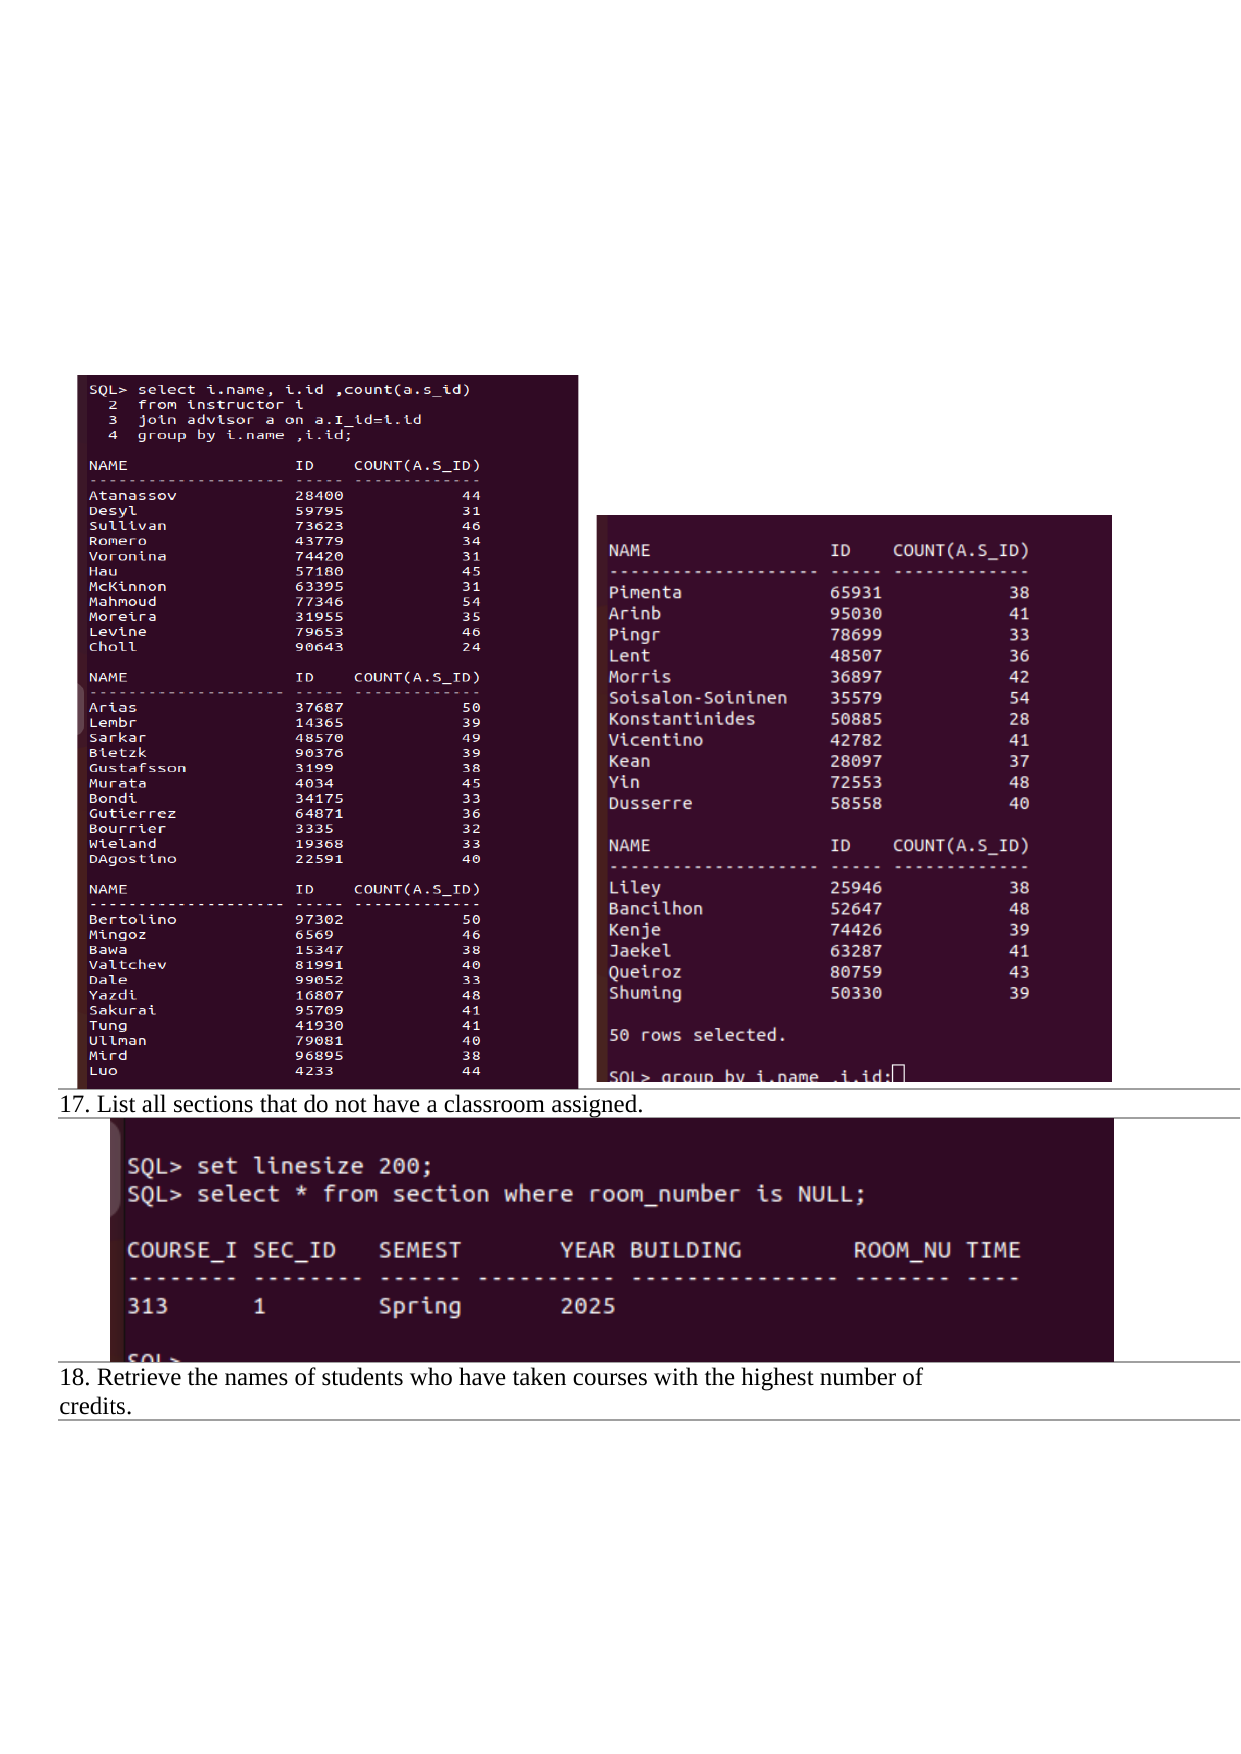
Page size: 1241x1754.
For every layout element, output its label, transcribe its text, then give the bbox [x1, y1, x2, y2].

text 18. Retrieve the names of students who have taken courses with the highest number of [59, 1363, 1165, 1391]
text 17. List all sections that do not have a classroom assigned. [59, 1090, 1165, 1117]
text credits. [59, 1391, 1165, 1419]
